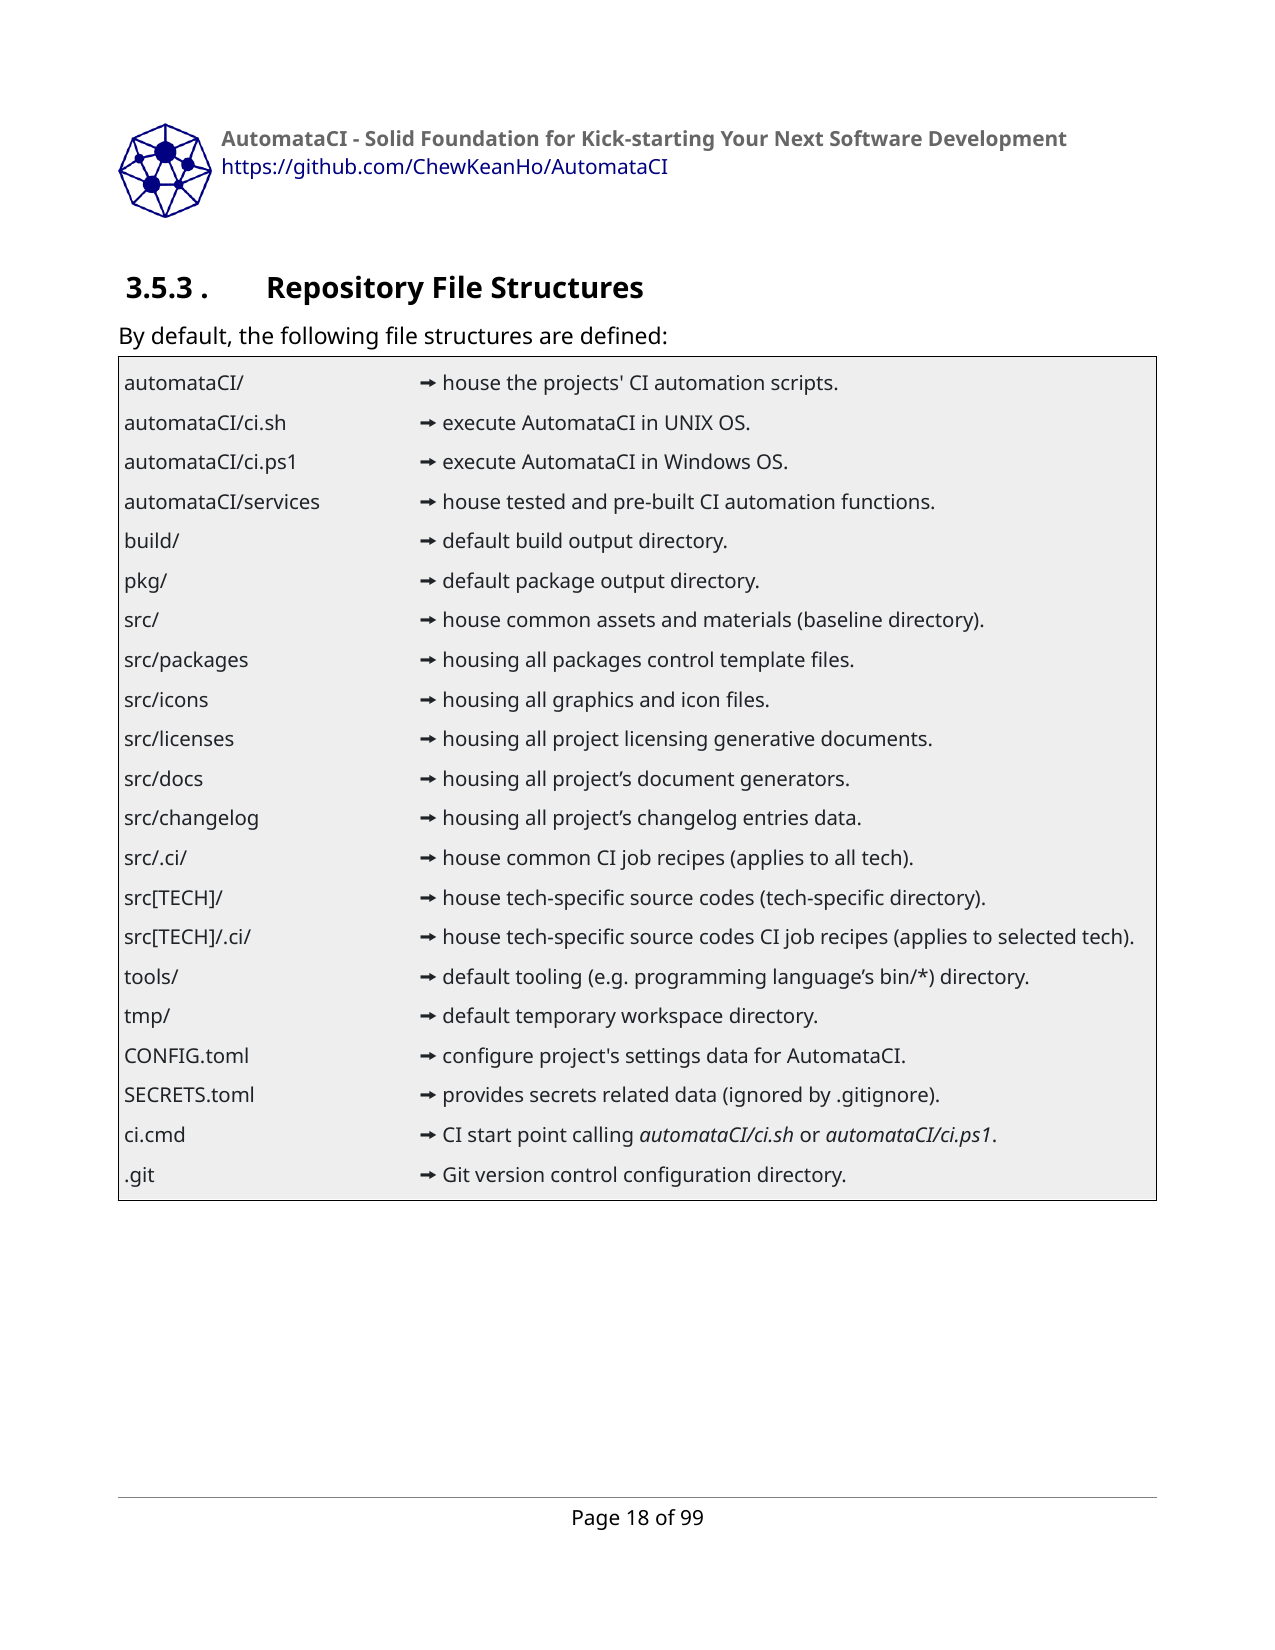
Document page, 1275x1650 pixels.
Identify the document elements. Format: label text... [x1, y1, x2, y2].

text By default, the following file structures are defined: [118, 320, 1157, 351]
subtitle Repository File Structures [118, 267, 1157, 307]
table_header automataCI/ 🠚 house the projects' CI automation scripts. automataCI/ci.sh 🠚 execute AutomataCI in UNIX OS. automataCI/ci.ps1 🠚 execute AutomataCI in Windows OS. automataCI/services 🠚 house tested and pre-built CI automation functions. build/ 🠚 default build output directory. pkg/ 🠚 default package output directory. src/ 🠚 house common assets and materials (baseline directory). src/packages 🠚 housing all packages control template files. src/icons 🠚 housing all graphics and icon files. src/licenses 🠚 housing all project licensing generative documents. src/docs 🠚 housing all project’s document generators. src/changelog 🠚 housing all project’s changelog entries data. src/.ci/ 🠚 house common CI job recipes (applies to all tech). src[TECH]/ 🠚 house tech-specific source codes (tech-specific directory). src[TECH]/.ci/ 🠚 house tech-specific source codes CI job recipes (applies to selected tech). tools/ 🠚 default tooling (e.g. programming language’s bin/*) directory. tmp/ 🠚 default temporary workspace directory. CONFIG.toml 🠚 configure project's settings data for AutomataCI. SECRETS.toml 🠚 provides secrets related data (ignored by .gitignore). ci.cmd 🠚 CI start point calling automataCI/ci.sh or automataCI/ci.ps1. .git 🠚 Git version control configuration directory. [119, 357, 1156, 1199]
picture [118, 123, 212, 218]
